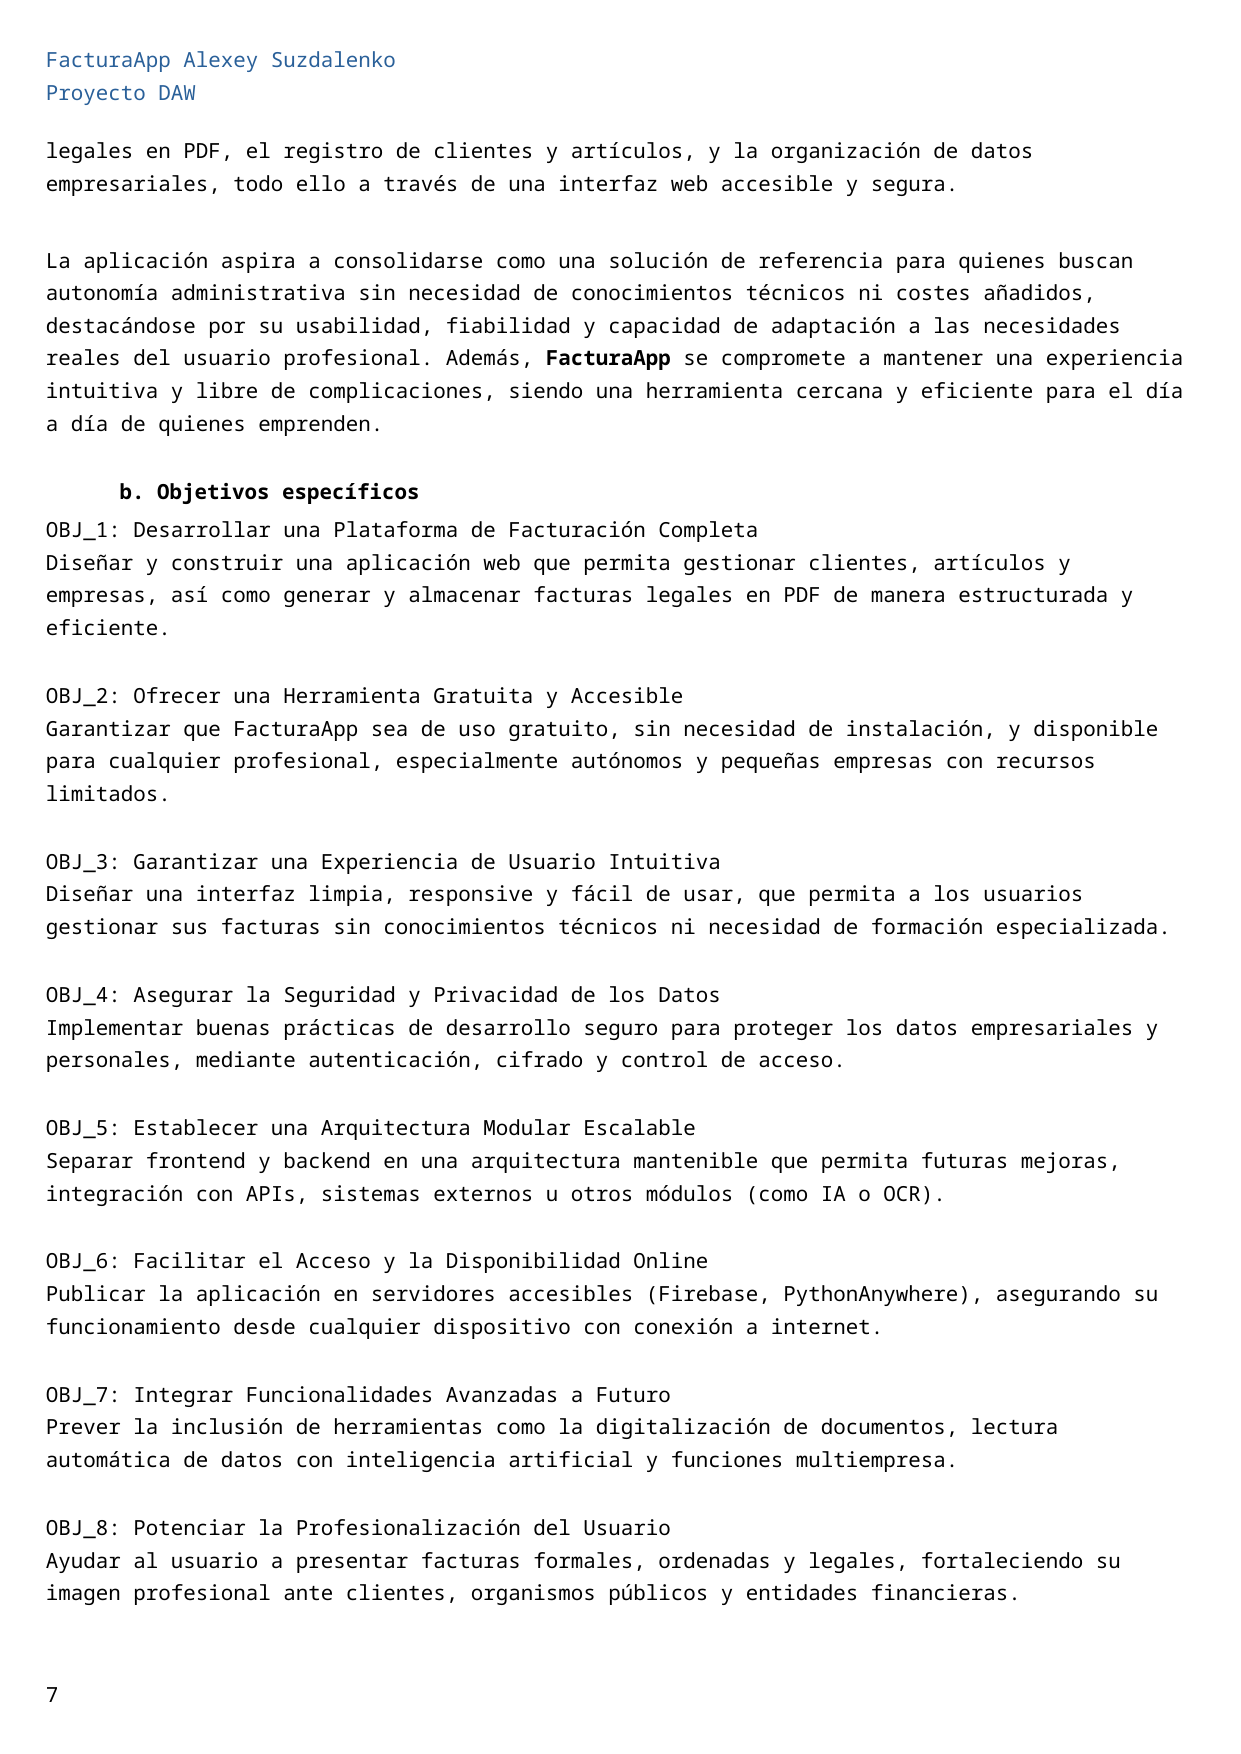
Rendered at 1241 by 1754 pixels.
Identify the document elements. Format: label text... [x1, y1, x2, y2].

text OBJ_4: Asegurar la Seguridad y Privacidad de los Datos Implementar buenas prácticas de desarrollo seguro para proteger los datos empresariales y personales, mediante autenticación, cifrado y control de acceso. [46, 980, 1195, 1074]
text OBJ_5: Establecer una Arquitectura Modular Escalable Separar frontend y backend en una arquitectura mantenible que permita futuras mejoras, integración con APIs, sistemas externos u otros módulos (como IA o OCR). [46, 1113, 1195, 1207]
text OBJ_8: Potenciar la Profesionalización del Usuario Ayudar al usuario a presentar facturas formales, ordenadas y legales, fortaleciendo su imagen profesional ante clientes, organismos públicos y entidades financieras. [46, 1513, 1195, 1607]
text OBJ_7: Integrar Funcionalidades Avanzadas a Futuro Prever la inclusión de herramientas como la digitalización de documentos, lectura automática de datos con inteligencia artificial y funciones multiempresa. [46, 1380, 1195, 1473]
text legales en PDF, el registro de clientes y artículos, y la organización de datos empresariales, todo ello a través de una interfaz web accesible y segura. [46, 136, 1195, 197]
text OBJ_2: Ofrecer una Herramienta Gratuita y Accesible Garantizar que FacturaApp sea de uso gratuito, sin necesidad de instalación, y disponible para cualquier profesional, especialmente autónomos y pequeñas empresas con recursos limitados. [46, 681, 1195, 807]
text OBJ_3: Garantizar una Experiencia de Usuario Intuitiva Diseñar una interfaz limpia, responsive y fácil de usar, que permita a los usuarios gestionar sus facturas sin conocimientos técnicos ni necesidad de formación especializada. [46, 847, 1195, 941]
text OBJ_1: Desarrollar una Plataforma de Facturación Completa Diseñar y construir una aplicación web que permita gestionar clientes, artículos y empresas, así como generar y almacenar facturas legales en PDF de manera estructurada y eficiente. [46, 515, 1195, 642]
subtitle b. Objetivos específicos [46, 477, 1195, 505]
text OBJ_6: Facilitar el Acceso y la Disponibilidad Online Publicar la aplicación en servidores accesibles (Firebase, PythonAnywhere), asegurando su funcionamiento desde cualquier dispositivo con conexión a internet. [46, 1247, 1195, 1340]
text La aplicación aspira a consolidarse como una solución de referencia para quienes buscan autonomía administrativa sin necesidad de conocimientos técnicos ni costes añadidos, destacándose por su usabilidad, fiabilidad y capacidad de adaptación a las necesidades reales del usuario profesional. Además, FacturaApp se compromete a mantener una experiencia intuitiva y libre de complicaciones, siendo una herramienta cercana y eficiente para el día a día de quienes emprenden. [46, 246, 1195, 437]
